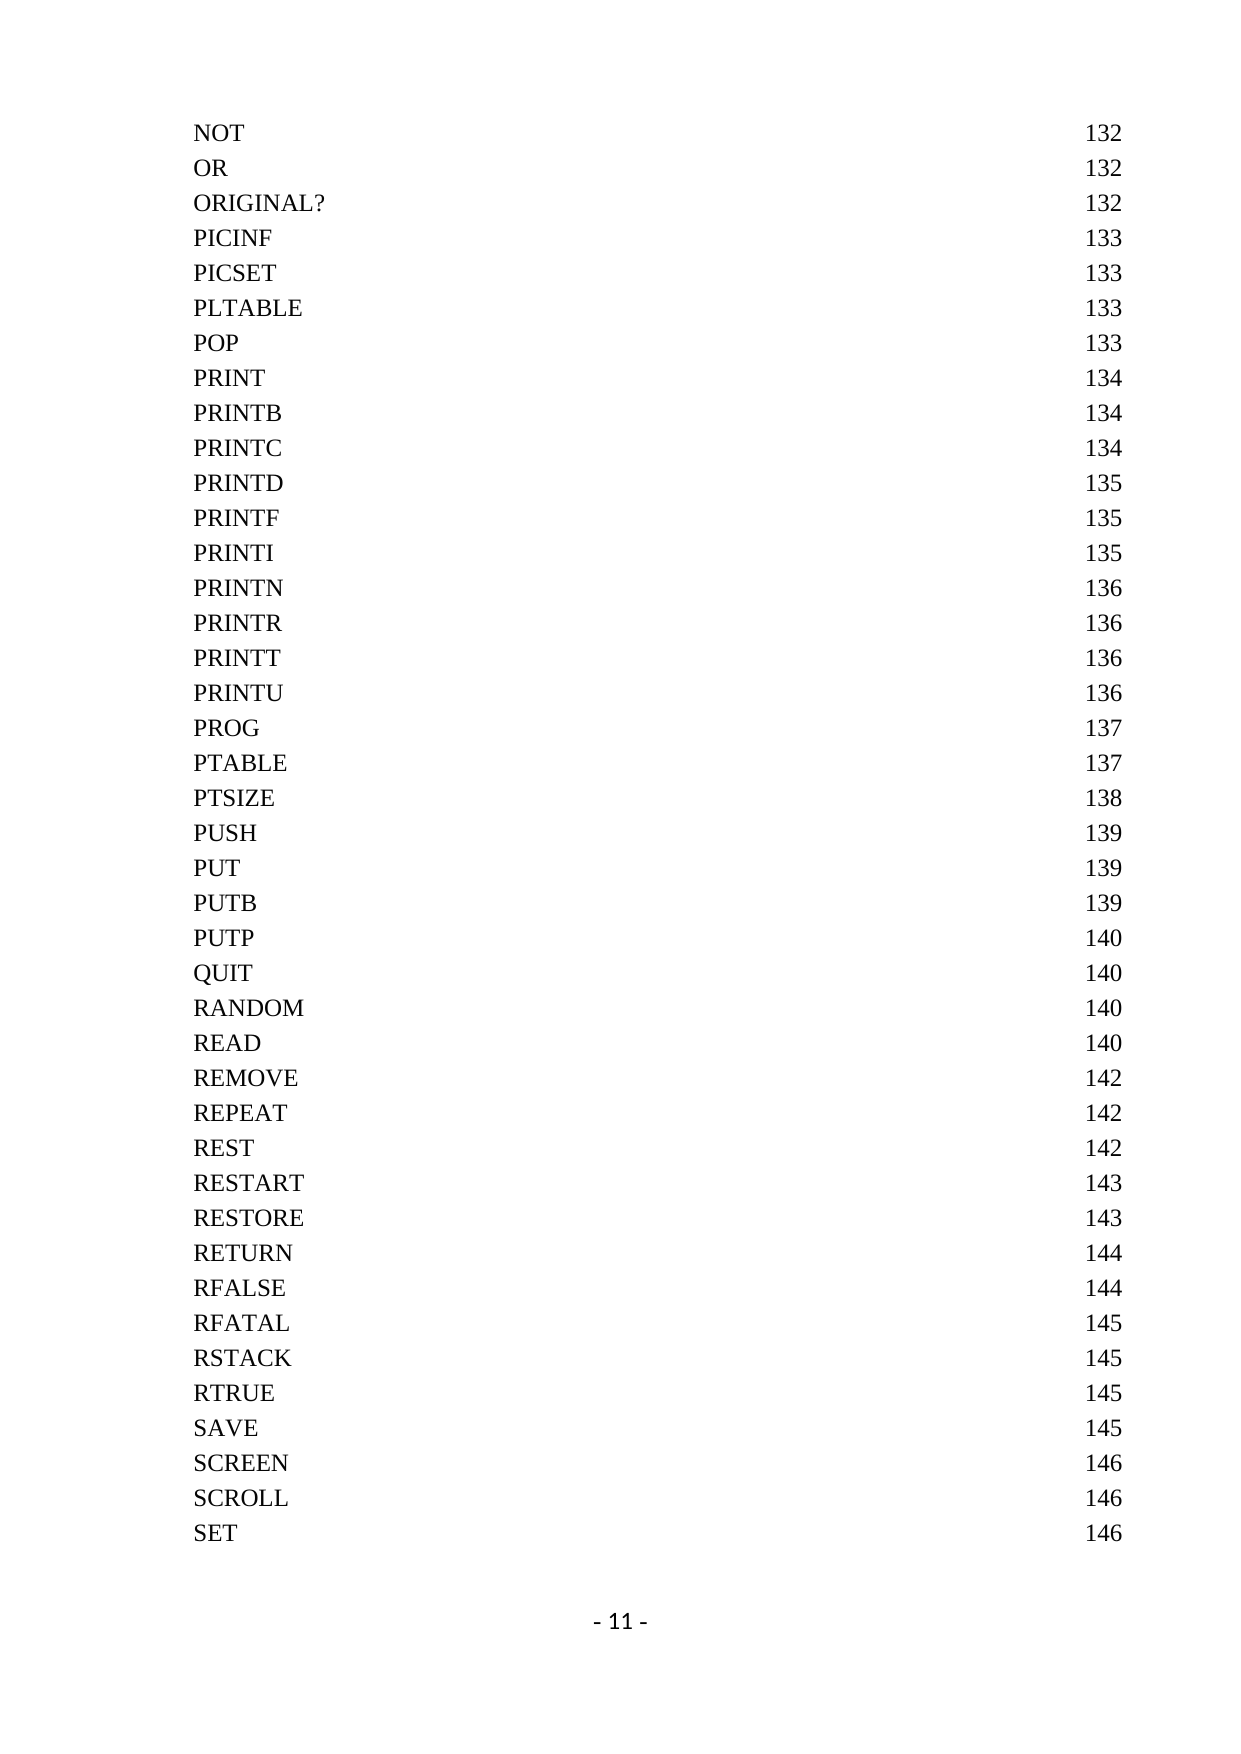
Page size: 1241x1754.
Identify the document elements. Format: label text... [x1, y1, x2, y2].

text PRINTF 135 [193, 503, 1122, 532]
text PRINTU 136 [193, 678, 1122, 707]
text RFALSE 144 [193, 1273, 1122, 1302]
text PTSIZE 138 [193, 783, 1122, 812]
text PICSET 133 [193, 258, 1122, 287]
text RTRUE 145 [193, 1378, 1122, 1407]
text PROG 137 [193, 713, 1122, 742]
text SCREEN 146 [193, 1448, 1122, 1477]
text PRINTN 136 [193, 573, 1122, 602]
text PUTP 140 [193, 923, 1122, 952]
text SET 146 [193, 1518, 1122, 1547]
text PRINTB 134 [193, 398, 1122, 427]
text REMOVE 142 [193, 1063, 1122, 1092]
text NOT 132 [193, 118, 1122, 147]
text PLTABLE 133 [193, 293, 1122, 322]
text PRINT 134 [193, 363, 1122, 392]
text PICINF 133 [193, 223, 1122, 252]
text OR 132 [193, 153, 1122, 182]
text PUTB 139 [193, 888, 1122, 917]
text PUSH 139 [193, 818, 1122, 847]
text RETURN 144 [193, 1238, 1122, 1267]
text PRINTD 135 [193, 468, 1122, 497]
text PUT 139 [193, 853, 1122, 882]
text SCROLL 146 [193, 1483, 1122, 1512]
text PRINTT 136 [193, 643, 1122, 672]
text ORIGINAL? 132 [193, 188, 1122, 217]
text PRINTI 135 [193, 538, 1122, 567]
text PTABLE 137 [193, 748, 1122, 777]
text SAVE 145 [193, 1413, 1122, 1442]
text READ 140 [193, 1028, 1122, 1057]
text RSTACK 145 [193, 1343, 1122, 1372]
text RFATAL 145 [193, 1308, 1122, 1337]
text POP 133 [193, 328, 1122, 357]
text PRINTR 136 [193, 608, 1122, 637]
text PRINTC 134 [193, 433, 1122, 462]
text REPEAT 142 [193, 1098, 1122, 1127]
text RESTART 143 [193, 1168, 1122, 1197]
text RESTORE 143 [193, 1203, 1122, 1232]
text QUIT 140 [193, 958, 1122, 987]
text REST 142 [193, 1133, 1122, 1162]
text RANDOM 140 [193, 993, 1122, 1022]
